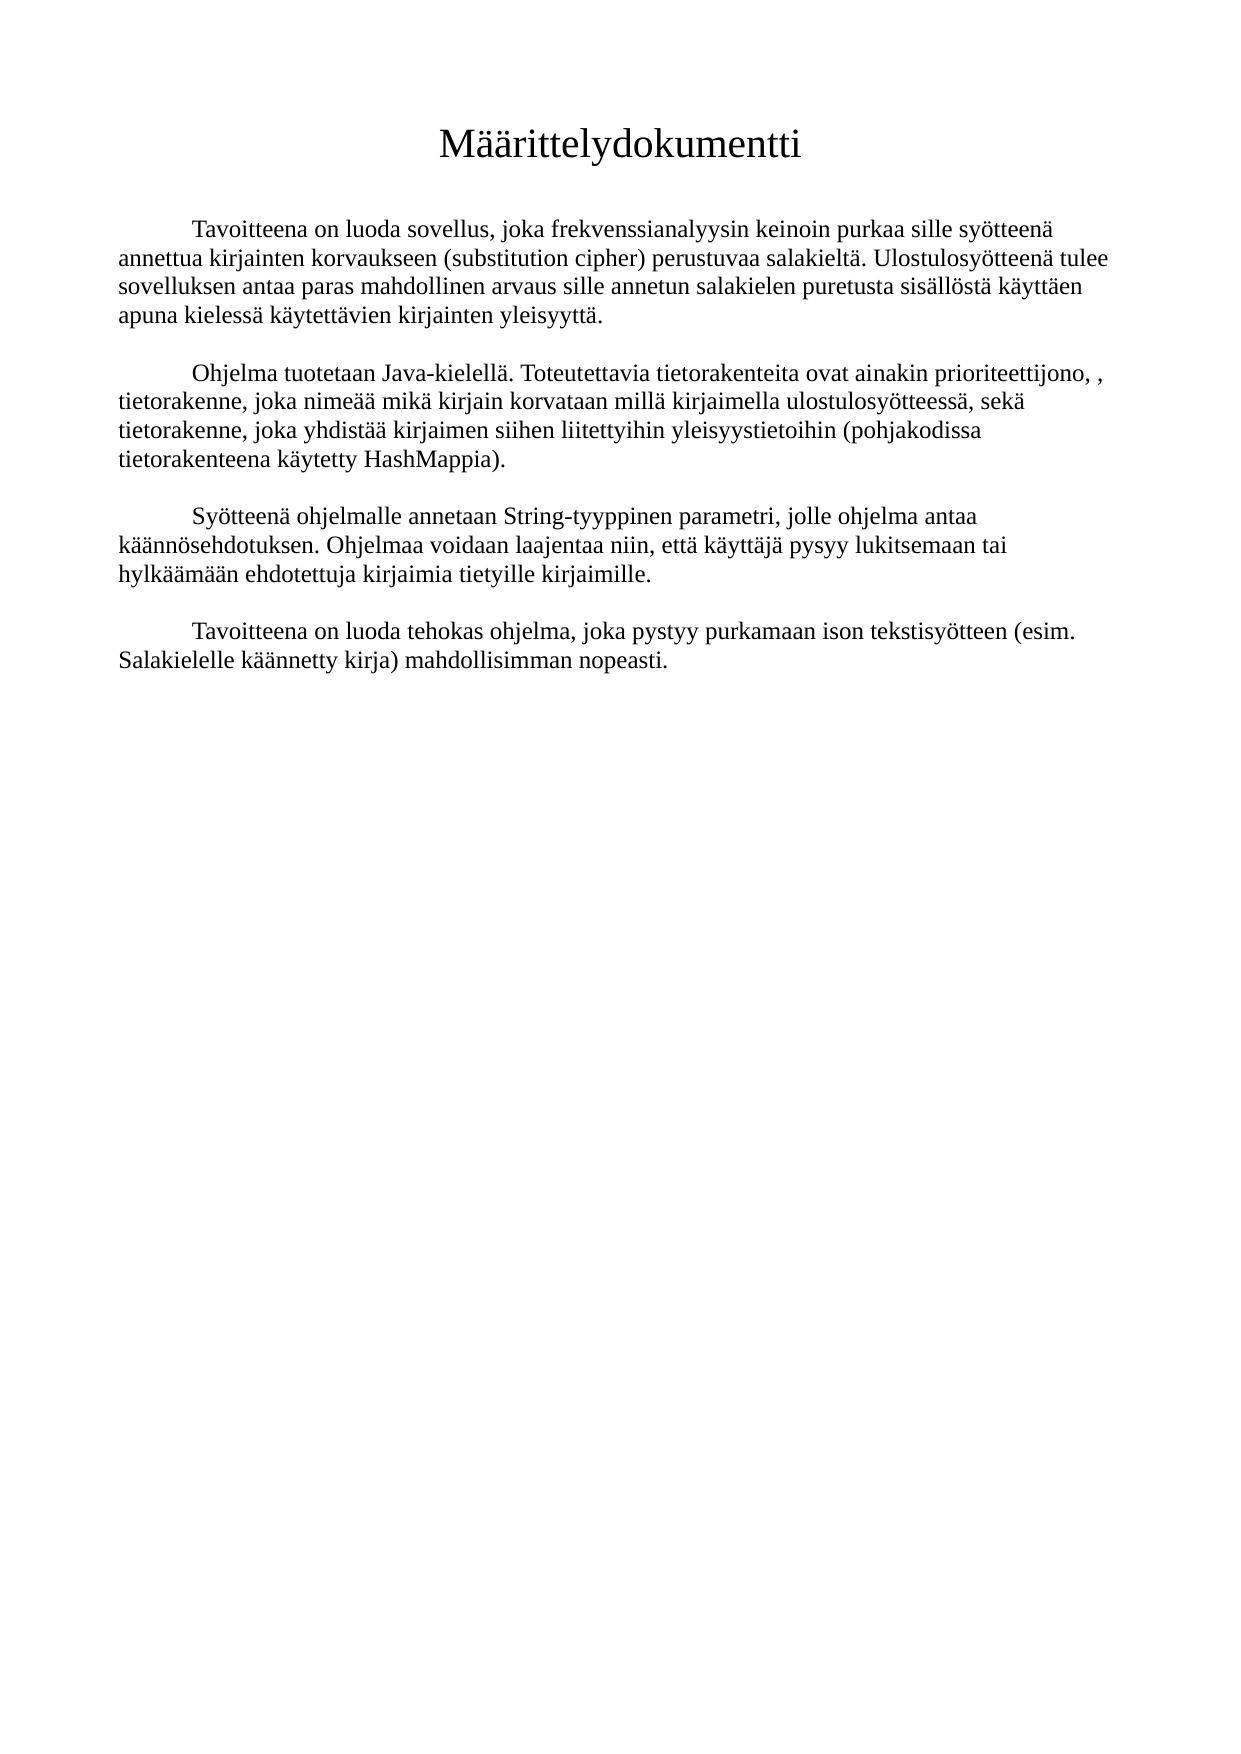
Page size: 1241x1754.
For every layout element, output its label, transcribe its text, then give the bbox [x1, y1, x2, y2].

text Ohjelma tuotetaan Java-kielellä. Toteutettavia tietorakenteita ovat ainakin prioriteettijono, , tietorakenne, joka nimeää mikä kirjain korvataan millä kirjaimella ulostulosyötteessä, sekä tietorakenne, joka yhdistää kirjaimen siihen liitettyihin yleisyystietoihin (pohjakodissa tietorakenteena käytetty HashMappia). [118, 358, 1122, 473]
text Syötteenä ohjelmalle annetaan String-tyyppinen parametri, jolle ohjelma antaa käännösehdotuksen. Ohjelmaa voidaan laajentaa niin, että käyttäjä pysyy lukitsemaan tai hylkäämään ehdotettuja kirjaimia tietyille kirjaimille. [118, 501, 1122, 588]
text Tavoitteena on luoda tehokas ohjelma, joka pystyy purkamaan ison tekstisyötteen (esim. Salakielelle käännetty kirja) mahdollisimman nopeasti. [118, 616, 1122, 674]
text Tavoitteena on luoda sovellus, joka frekvenssianalyysin keinoin purkaa sille syötteenä annettua kirjainten korvaukseen (substitution cipher) perustuvaa salakieltä. Ulostulosyötteenä tulee sovelluksen antaa paras mahdollinen arvaus sille annetun salakielen puretusta sisällöstä käyttäen apuna kielessä käytettävien kirjainten yleisyyttä. [118, 214, 1122, 329]
text Määrittelydokumentti [118, 118, 1122, 166]
